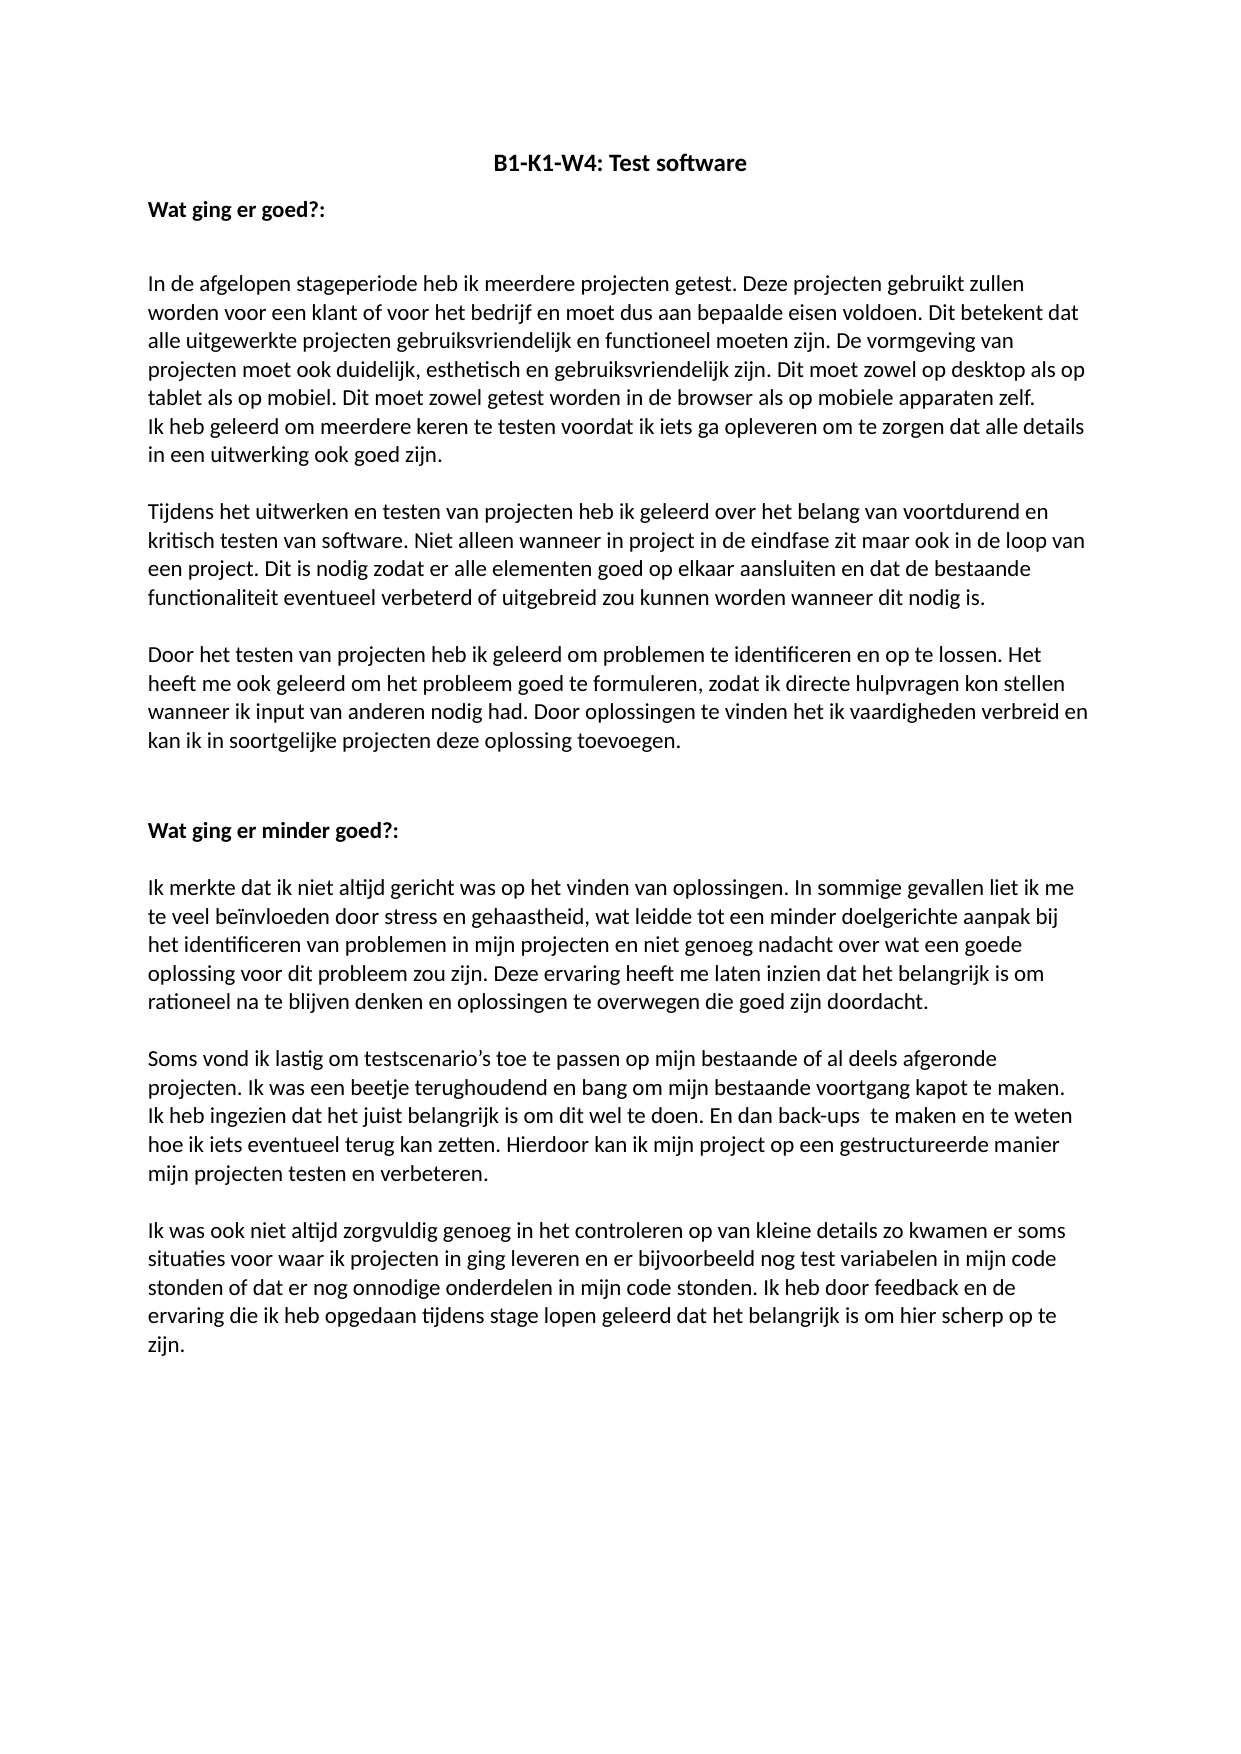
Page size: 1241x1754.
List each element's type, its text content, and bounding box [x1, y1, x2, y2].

text Wat ging er minder goed?: Ik merkte dat ik niet altijd gericht was op het vinden van oplossingen. In sommige gevallen liet ik me te veel beïnvloeden door stress en gehaastheid, wat leidde tot een minder doelgerichte aanpak bij het identificeren van problemen in mijn projecten en niet genoeg nadacht over wat een goede oplossing voor dit probleem zou zijn. Deze ervaring heeft me laten inzien dat het belangrijk is om rationeel na te blijven denken en oplossingen te overwegen die goed zijn doordacht. Soms vond ik lastig om testscenario’s toe te passen op mijn bestaande of al deels afgeronde projecten. Ik was een beetje terughoudend en bang om mijn bestaande voortgang kapot te maken. Ik heb ingezien dat het juist belangrijk is om dit wel te doen. En dan back-ups te maken en te weten hoe ik iets eventueel terug kan zetten. Hierdoor kan ik mijn project op een gestructureerde manier mijn projecten testen en verbeteren. Ik was ook niet altijd zorgvuldig genoeg in het controleren op van kleine details zo kwamen er soms situaties voor waar ik projecten in ging leveren en er bijvoorbeeld nog test variabelen in mijn code stonden of dat er nog onnodige onderdelen in mijn code stonden. Ik heb door feedback en de ervaring die ik heb opgedaan tijdens stage lopen geleerd dat het belangrijk is om hier scherp op te zijn. [148, 816, 1093, 1415]
text Wat ging er goed?: [148, 195, 1093, 252]
text B1-K1-W4: Test software [148, 148, 1093, 178]
text In de afgelopen stageperiode heb ik meerdere projecten getest. Deze projecten gebruikt zullen worden voor een klant of voor het bedrijf en moet dus aan bepaalde eisen voldoen. Dit betekent dat alle uitgewerkte projecten gebruiksvriendelijk en functioneel moeten zijn. De vormgeving van projecten moet ook duidelijk, esthetisch en gebruiksvriendelijk zijn. Dit moet zowel op desktop als op tablet als op mobiel. Dit moet zowel getest worden in de browser als op mobiele apparaten zelf. Ik heb geleerd om meerdere keren te testen voordat ik iets ga opleveren om te zorgen dat alle details in een uitwerking ook goed zijn. Tijdens het uitwerken en testen van projecten heb ik geleerd over het belang van voortdurend en kritisch testen van software. Niet alleen wanneer in project in de eindfase zit maar ook in de loop van een project. Dit is nodig zodat er alle elementen goed op elkaar aansluiten en dat de bestaande functionaliteit eventueel verbeterd of uitgebreid zou kunnen worden wanneer dit nodig is. Door het testen van projecten heb ik geleerd om problemen te identificeren en op te lossen. Het heeft me ook geleerd om het probleem goed te formuleren, zodat ik directe hulpvragen kon stellen wanneer ik input van anderen nodig had. Door oplossingen te vinden het ik vaardigheden verbreid en kan ik in soortgelijke projecten deze oplossing toevoegen. [148, 269, 1093, 754]
